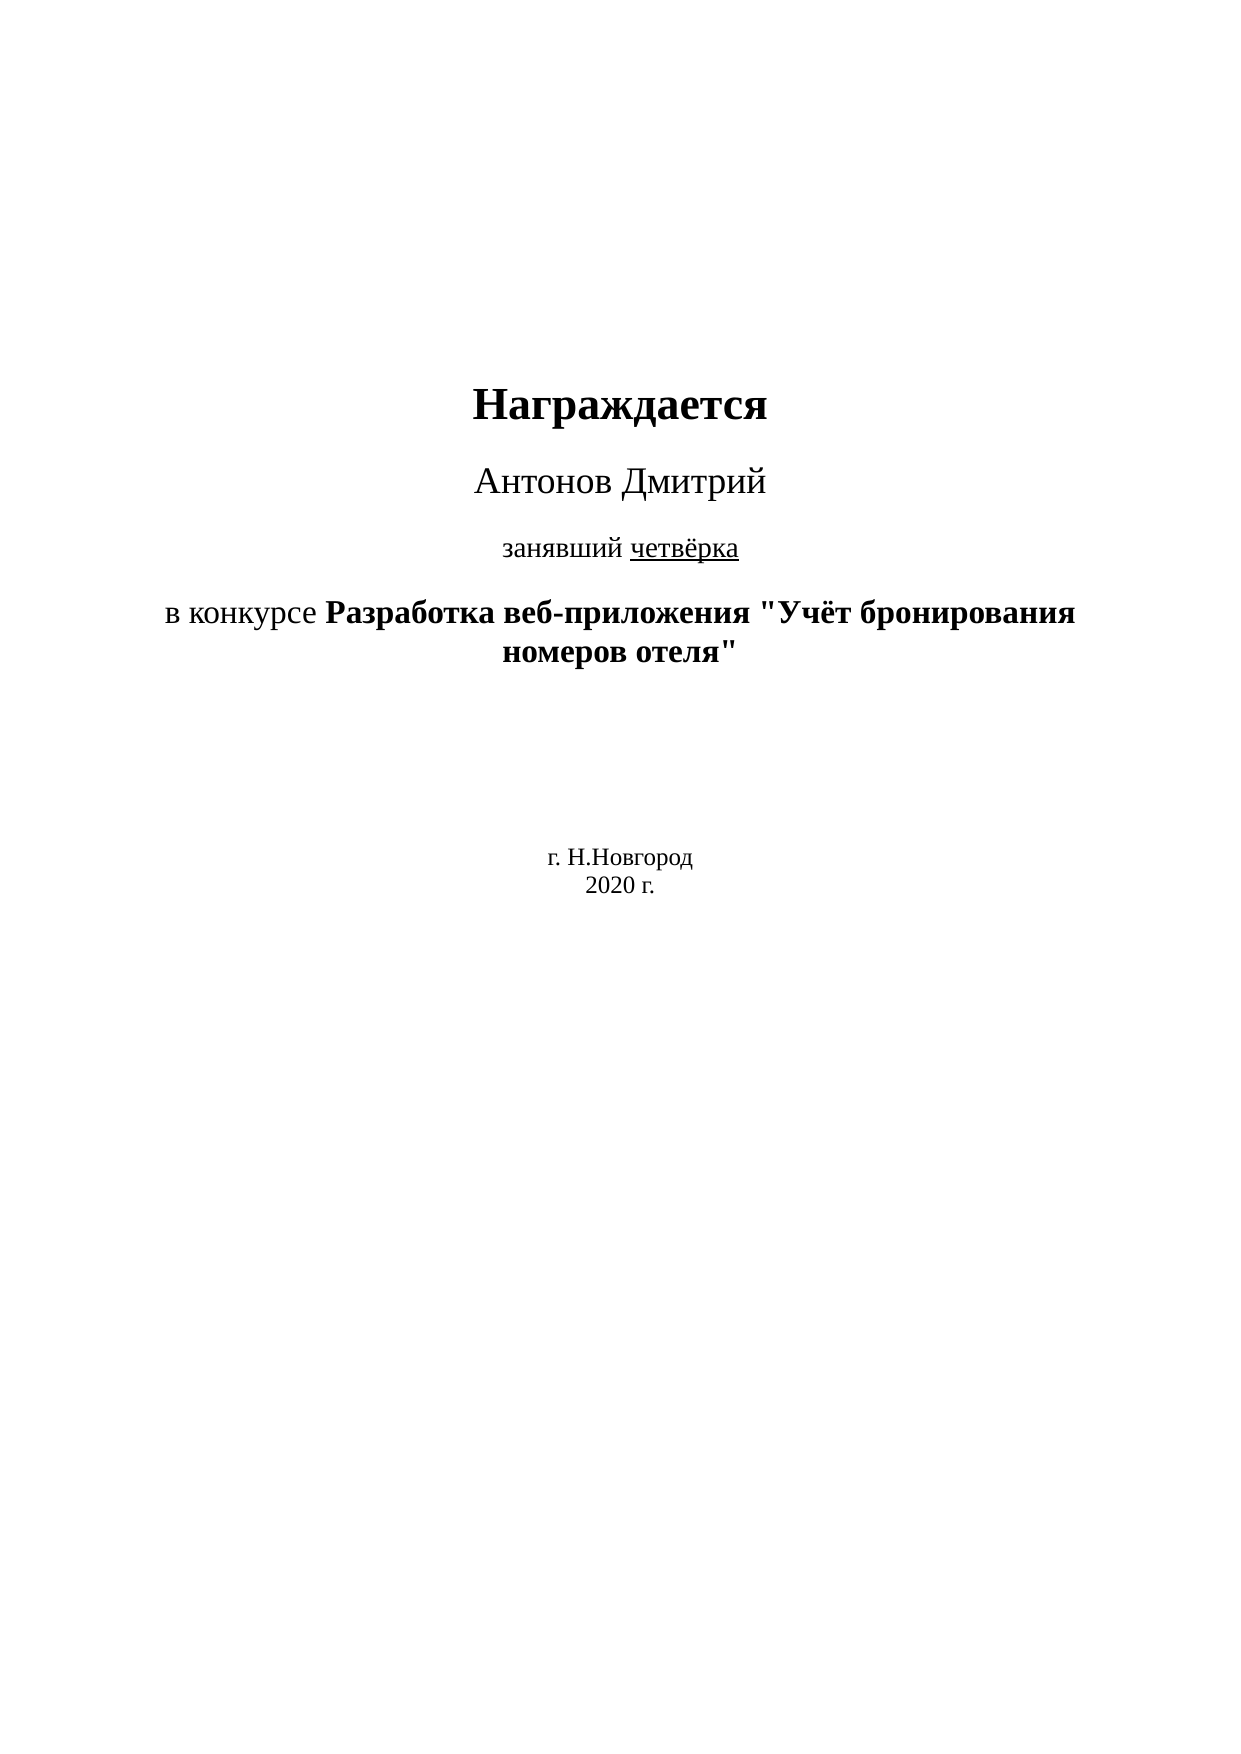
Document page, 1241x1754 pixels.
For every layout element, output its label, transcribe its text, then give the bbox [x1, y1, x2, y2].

text г. Н.Новгород [118, 842, 1122, 870]
text в конкурсе Разработка веб-приложения "Учёт бронирования номеров отеля" [118, 592, 1122, 669]
text Награждается [118, 377, 1122, 429]
text занявший четвёрка [118, 530, 1122, 564]
text Антонов Дмитрий [118, 458, 1122, 501]
text 2020 г. [118, 870, 1122, 899]
